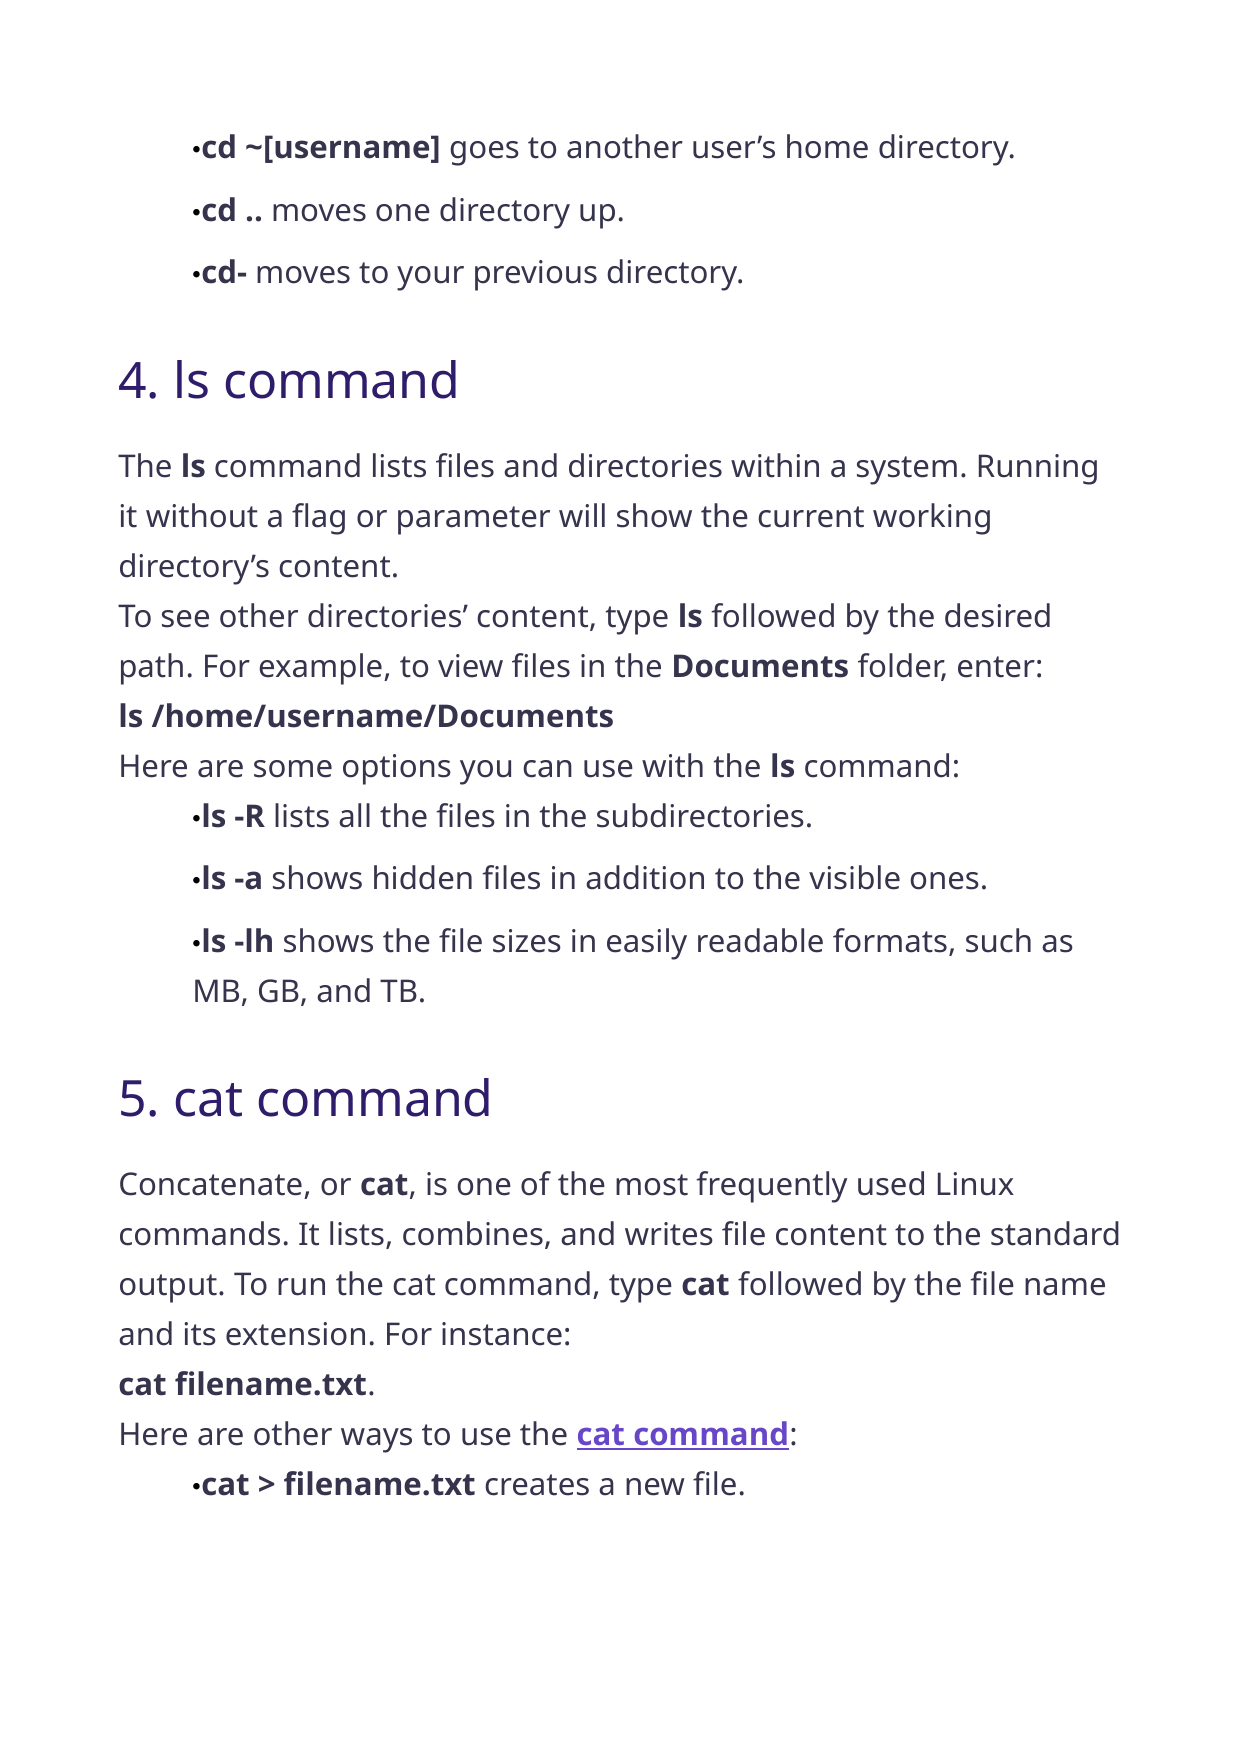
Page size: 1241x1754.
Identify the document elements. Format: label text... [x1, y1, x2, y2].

text The ls command lists files and directories within a system. Running it without a flag or parameter will show the current working directory’s content. [118, 436, 1122, 586]
list cat > filename.txt creates a new file. [118, 1454, 1122, 1504]
subtitle 4. ls command [118, 345, 1122, 413]
text Here are other ways to use the cat command: [118, 1404, 1122, 1454]
text Concatenate, or cat, is one of the most frequently used Linux commands. It lists, combines, and writes file content to the standard output. To run the cat command, type cat followed by the file name and its extension. For instance: [118, 1154, 1122, 1354]
subtitle 5. cat command [118, 1063, 1122, 1131]
text To see other directories’ content, type ls followed by the desired path. For example, to view files in the Documents folder, enter: [118, 586, 1122, 686]
list cd .. moves one directory up. [118, 181, 1122, 231]
list ls -R lists all the files in the subdirectories. [118, 786, 1122, 836]
list cd- moves to your previous directory. [118, 243, 1122, 293]
text ls /home/username/Documents [118, 686, 1122, 736]
list ls -a shows hidden files in addition to the visible ones. [118, 849, 1122, 899]
text cat filename.txt. [118, 1354, 1122, 1404]
list ls -lh shows the file sizes in easily readable formats, such as MB, GB, and TB. [118, 911, 1122, 1011]
list cd ~[username] goes to another user’s home directory. [118, 118, 1122, 168]
text Here are some options you can use with the ls command: [118, 736, 1122, 786]
